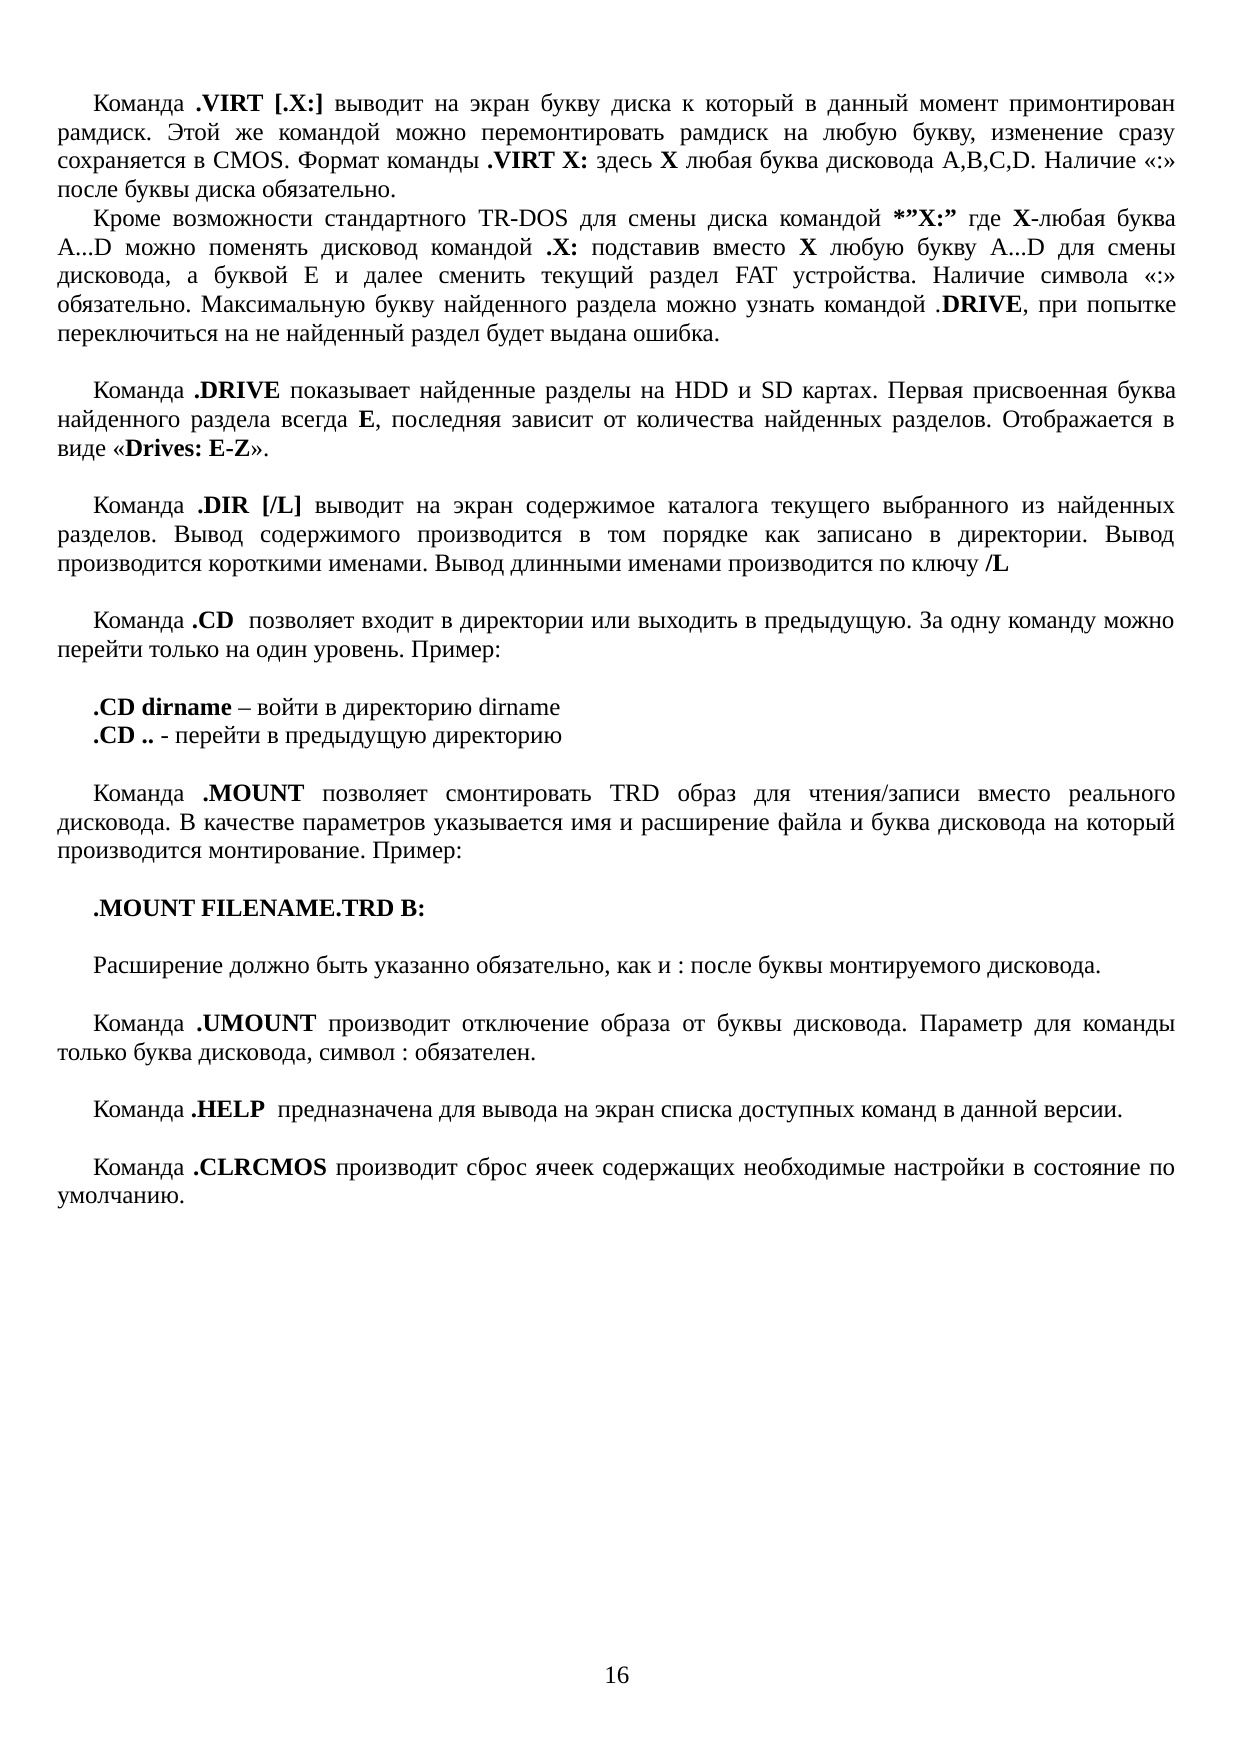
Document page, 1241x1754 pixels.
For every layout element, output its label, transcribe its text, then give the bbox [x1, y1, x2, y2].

text Команда .CLRCMOS производит сброс ячеек содержащих необходимые настройки в состояние по умолчанию. [57, 1152, 1176, 1209]
text Расширение должно быть указанно обязательно, как и : после буквы монтируемого дисковода. [57, 951, 1176, 979]
text Команда .HELP предназначена для вывода на экран списка доступных команд в данной версии. [57, 1094, 1176, 1123]
text .MOUNT FILENAME.TRD B: [57, 893, 1176, 922]
text .CD .. - перейти в предыдущую директорию [57, 721, 1176, 749]
text Команда .CD позволяет входит в директории или выходить в предыдущую. За одну команду можно перейти только на один уровень. Пример: [57, 606, 1176, 663]
text Команда .UMOUNT производит отключение образа от буквы дисковода. Параметр для команды только буква дисковода, символ : обязателен. [57, 1008, 1176, 1066]
text Команда .DRIVE показывает найденные разделы на HDD и SD картах. Первая присвоенная буква найденного раздела всегда E, последняя зависит от количества найденных разделов. Отображается в виде «Drives: E-Z». [57, 376, 1176, 462]
text Кроме возможности стандартного TR-DOS для смены диска командой *”X:” где X-любая буква A...D можно поменять дисковод командой .X: подставив вместо X любую букву A...D для смены дисковода, а буквой E и далее сменить текущий раздел FAT устройства. Наличие символа «:» обязательно. Максимальную букву найденного раздела можно узнать командой .DRIVE, при попытке переключиться на не найденный раздел будет выдана ошибка. [57, 203, 1176, 347]
text .CD dirname – войти в директорию dirname [57, 692, 1176, 721]
text Команда .DIR [/L] выводит на экран содержимое каталога текущего выбранного из найденных разделов. Вывод содержимого производится в том порядке как записано в директории. Вывод производится короткими именами. Вывод длинными именами производится по ключу /L [57, 491, 1176, 577]
text Команда .VIRT [.X:] выводит на экран букву диска к который в данный момент примонтирован рамдиск. Этой же командой можно перемонтировать рамдиск на любую букву, изменение сразу сохраняется в CMOS. Формат команды .VIRT X: здесь X любая буква дисковода A,B,C,D. Наличие «:» после буквы диска обязательно. [57, 88, 1176, 203]
text Команда .MOUNT позволяет смонтировать TRD образ для чтения/записи вместо реального дисковода. В качестве параметров указывается имя и расширение файла и буква дисковода на который производится монтирование. Пример: [57, 778, 1176, 864]
